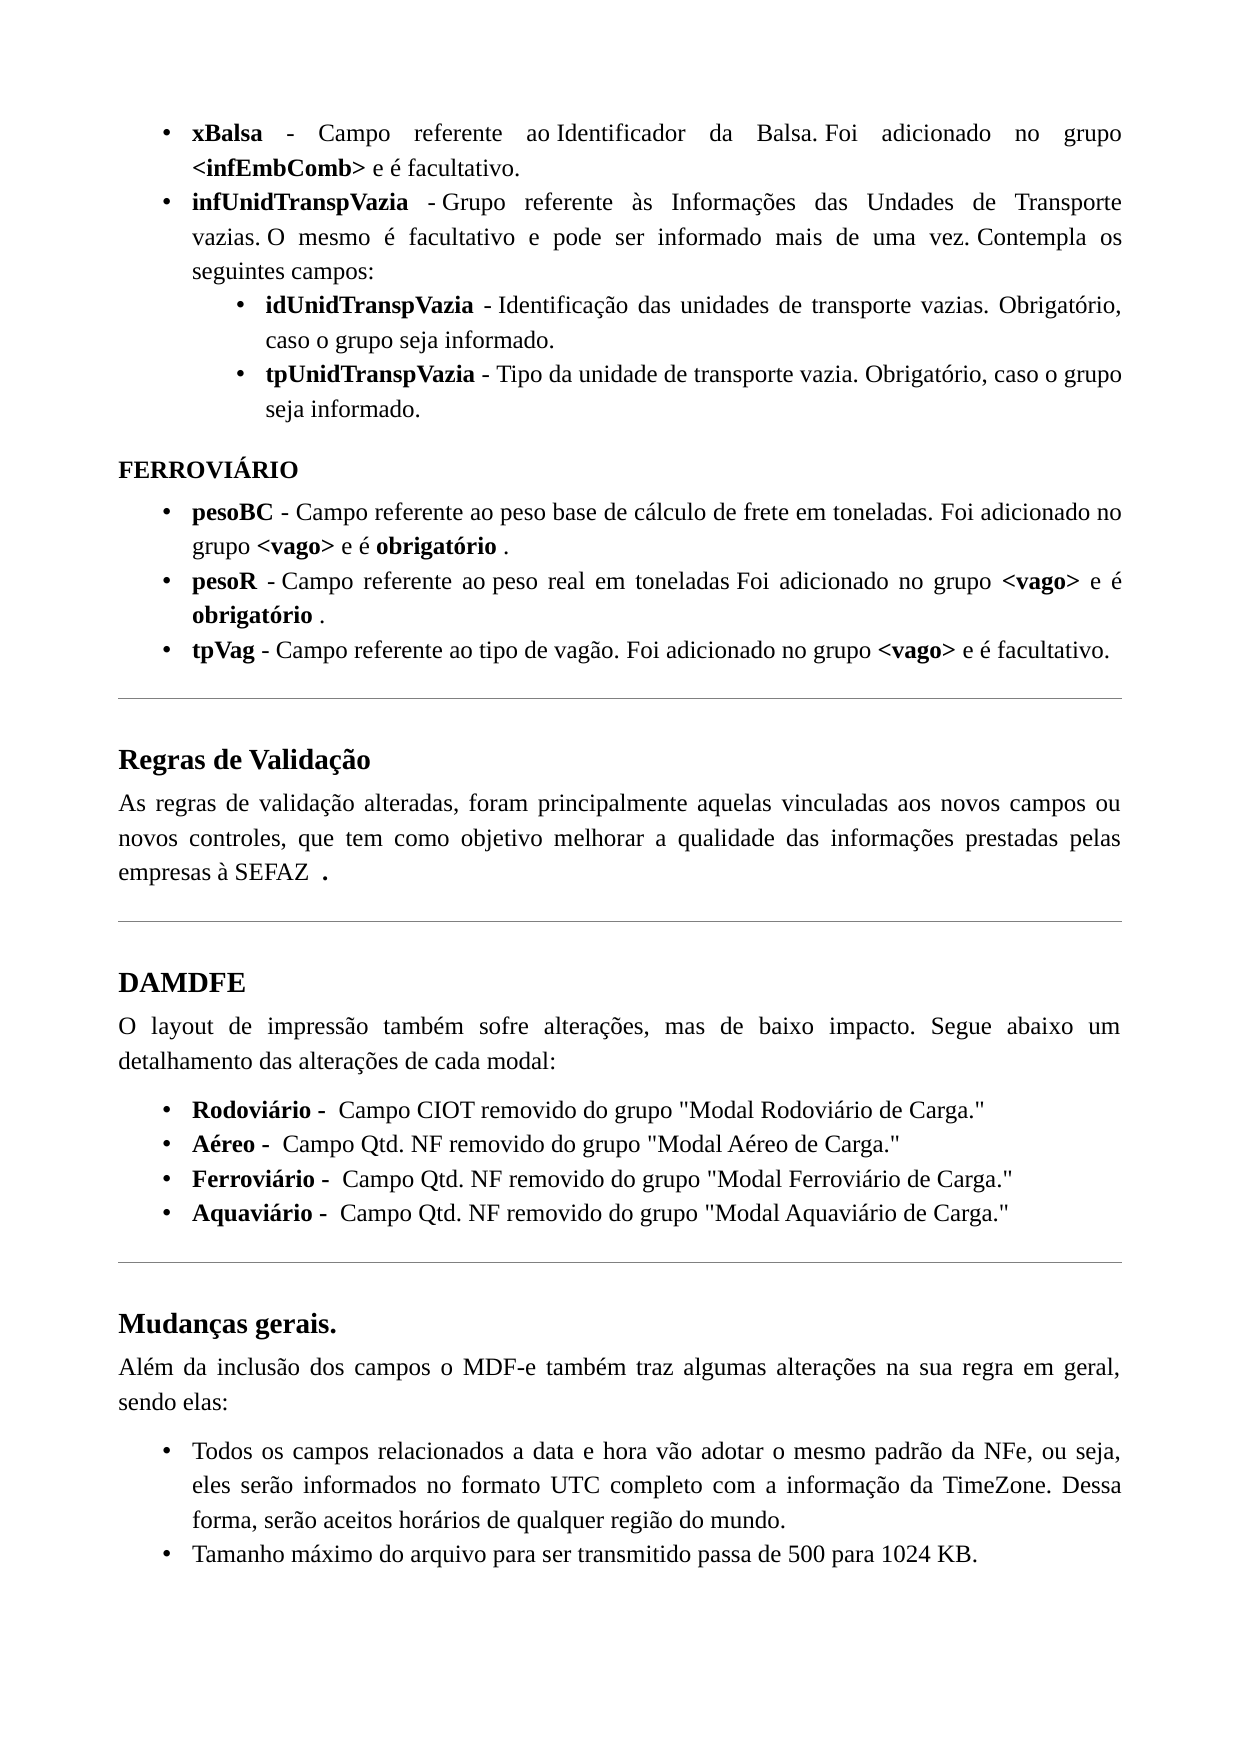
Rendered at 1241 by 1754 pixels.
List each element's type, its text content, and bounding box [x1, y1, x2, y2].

list pesoR - Campo referente ao peso real em toneladas Foi adicionado no grupo <vago> e é obrigatório . [162, 566, 1122, 629]
text As regras de validação alteradas, foram principalmente aquelas vinculadas aos novos campos ou novos controles, que tem como objetivo melhorar a qualidade das informações prestadas pelas empresas à SEFAZ . [118, 788, 1122, 886]
text O layout de impressão também sofre alterações, mas de baixo impacto. Segue abaixo um detalhamento das alterações de cada modal: [118, 1011, 1122, 1074]
list Ferroviário - Campo Qtd. NF removido do grupo "Modal Ferroviário de Carga." [162, 1164, 1122, 1193]
list Aquaviário - Campo Qtd. NF removido do grupo "Modal Aquaviário de Carga." [162, 1198, 1122, 1227]
list Tamanho máximo do arquivo para ser transmitido passa de 500 para 1024 KB. [162, 1539, 1122, 1568]
subtitle FERROVIÁRIO [118, 456, 1122, 484]
list Todos os campos relacionados a data e hora vão adotar o mesmo padrão da NFe, ou seja, eles serão informados no formato UTC completo com a informação da TimeZone. Dessa forma, serão aceitos horários de qualquer região do mundo. [162, 1436, 1122, 1533]
subtitle Mudanças gerais. [118, 1306, 1122, 1340]
list Aéreo - Campo Qtd. NF removido do grupo "Modal Aéreo de Carga." [162, 1129, 1122, 1158]
list xBalsa - Campo referente ao Identificador da Balsa. Foi adicionado no grupo <infEmbComb> e é facultativo. [162, 118, 1122, 181]
list tpUnidTranspVazia - Tipo da unidade de transporte vazia. Obrigatório, caso o grupo seja informado. [236, 359, 1122, 423]
list infUnidTranspVazia - Grupo referente às Informações das Undades de Transporte vazias. O mesmo é facultativo e pode ser informado mais de uma vez. Contempla os seguintes campos: [162, 187, 1122, 285]
list pesoBC - Campo referente ao peso base de cálculo de frete em toneladas. Foi adicionado no grupo <vago> e é obrigatório . [162, 497, 1122, 560]
list idUnidTranspVazia - Identificação das unidades de transporte vazias. Obrigatório, caso o grupo seja informado. [236, 291, 1122, 354]
list Rodoviário - Campo CIOT removido do grupo "Modal Rodoviário de Carga." [162, 1095, 1122, 1124]
text Além da inclusão dos campos o MDF-e também traz algumas alterações na sua regra em geral, sendo elas: [118, 1352, 1122, 1415]
subtitle DAMDFE [118, 965, 1122, 999]
list tpVag - Campo referente ao tipo de vagão. Foi adicionado no grupo <vago> e é facultativo. [162, 635, 1122, 663]
subtitle Regras de Validação [118, 742, 1122, 776]
